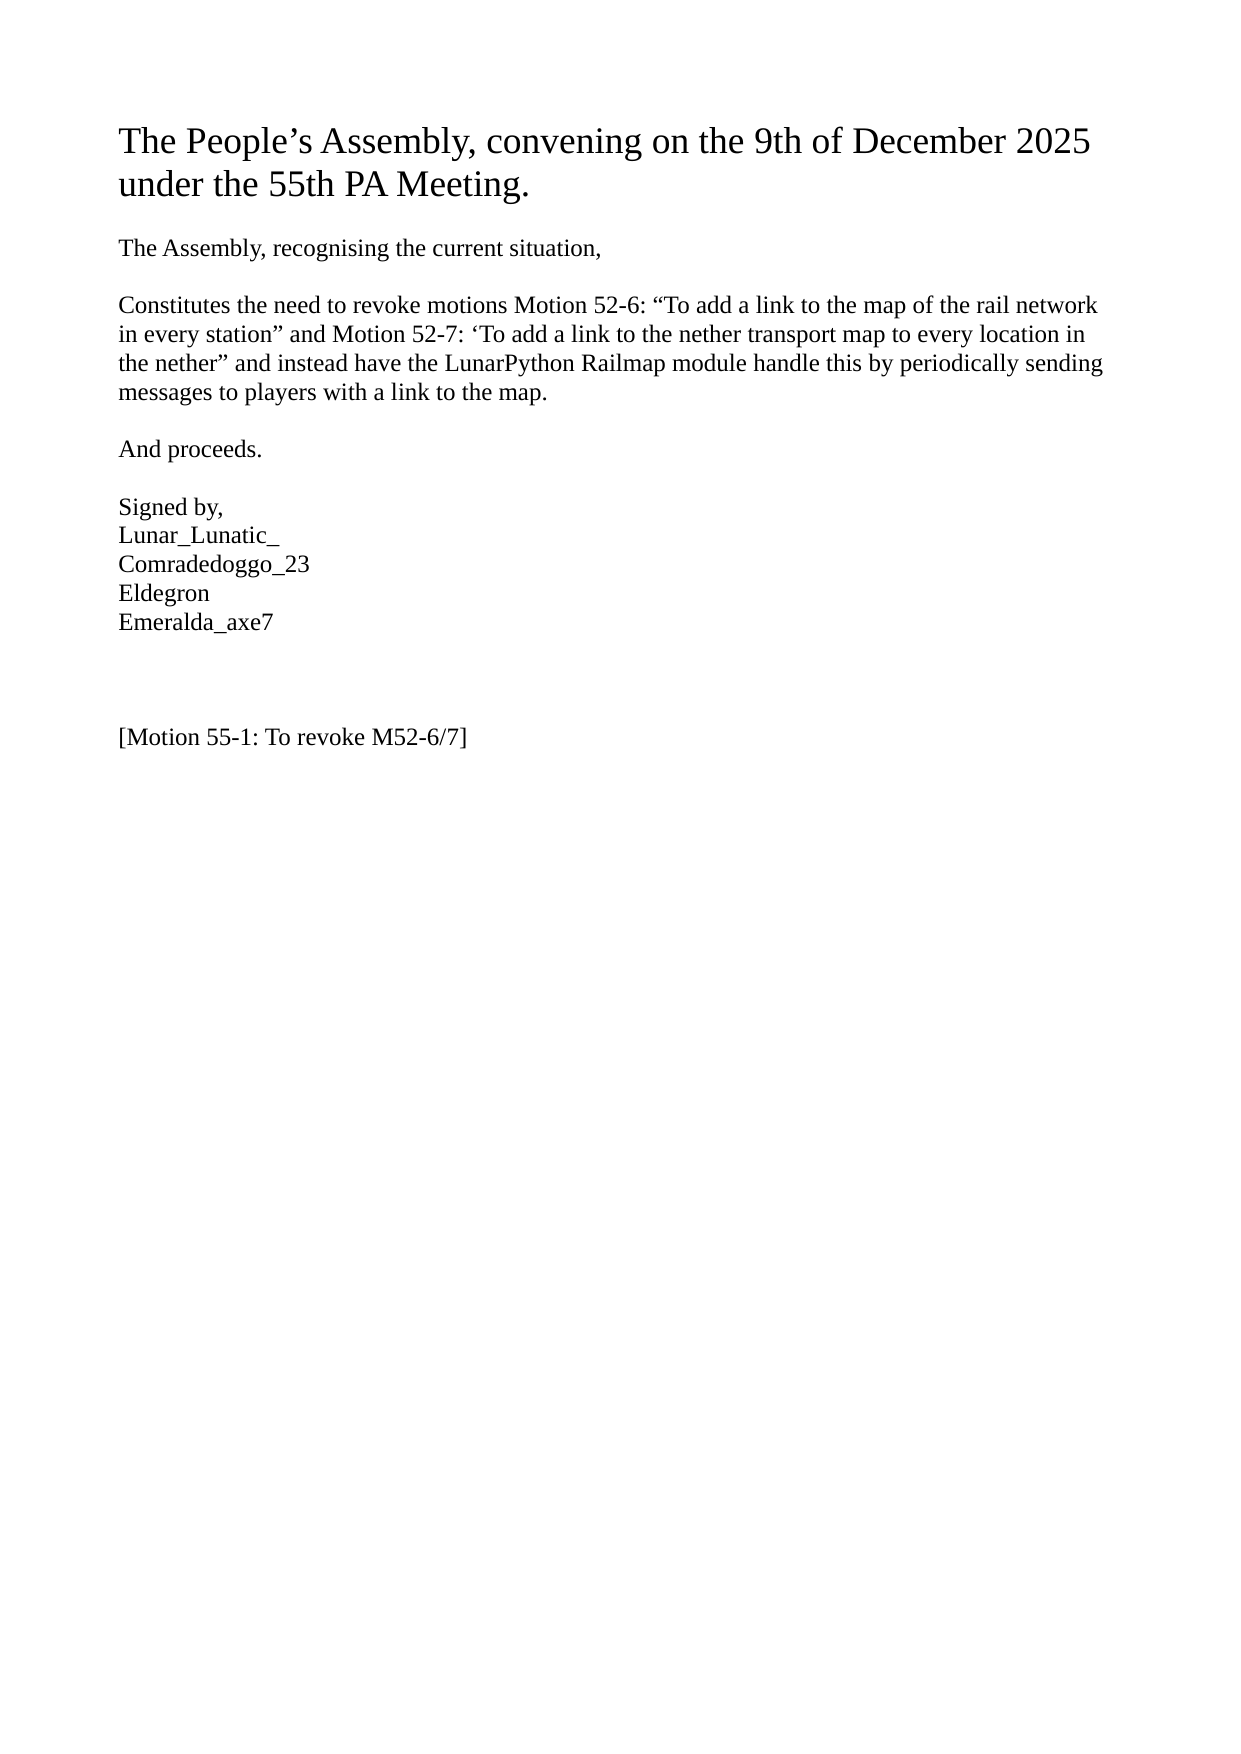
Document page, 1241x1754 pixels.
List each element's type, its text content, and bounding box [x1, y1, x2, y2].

text Signed by, [118, 492, 1122, 521]
text Emeralda_axe7 [118, 607, 1122, 636]
text And proceeds. [118, 434, 1122, 463]
text The People’s Assembly, convening on the 9th of December 2025 under the 55th PA Meeting. [118, 118, 1122, 204]
text Comradedoggo_23 [118, 549, 1122, 578]
text Eldegron [118, 578, 1122, 607]
text Constitutes the need to revoke motions Motion 52-6: “To add a link to the map of the rail network in every station” and Motion 52-7: ‘To add a link to the nether transport map to every location in the nether” and instead have the LunarPython Railmap module handle this by periodically sending messages to players with a link to the map. [118, 291, 1122, 406]
text Lunar_Lunatic_ [118, 521, 1122, 549]
text [Motion 55-1: To revoke M52-6/7] [118, 722, 1122, 751]
text The Assembly, recognising the current situation, [118, 233, 1122, 262]
